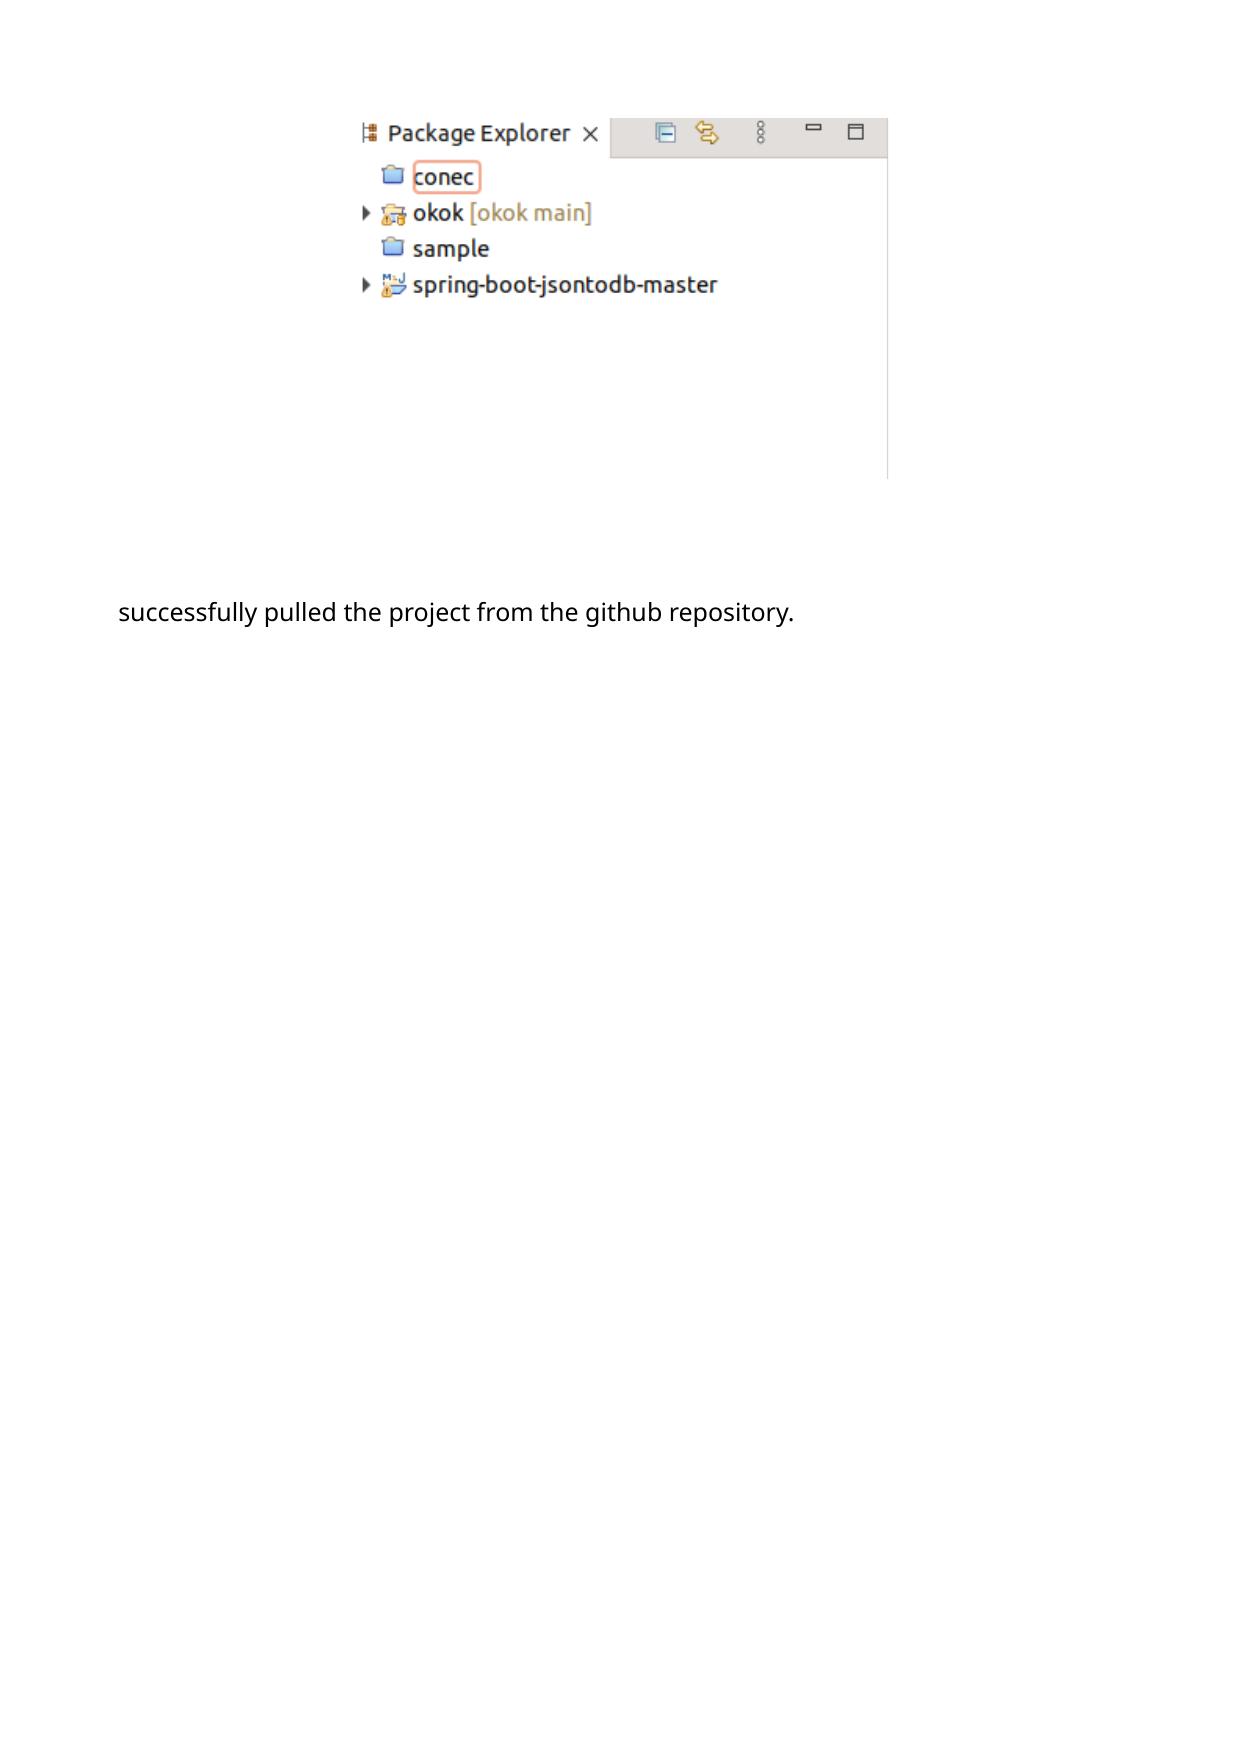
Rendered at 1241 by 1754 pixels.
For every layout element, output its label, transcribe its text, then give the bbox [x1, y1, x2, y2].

picture [352, 118, 889, 479]
text successfully pulled the project from the github repository. [118, 595, 1122, 629]
